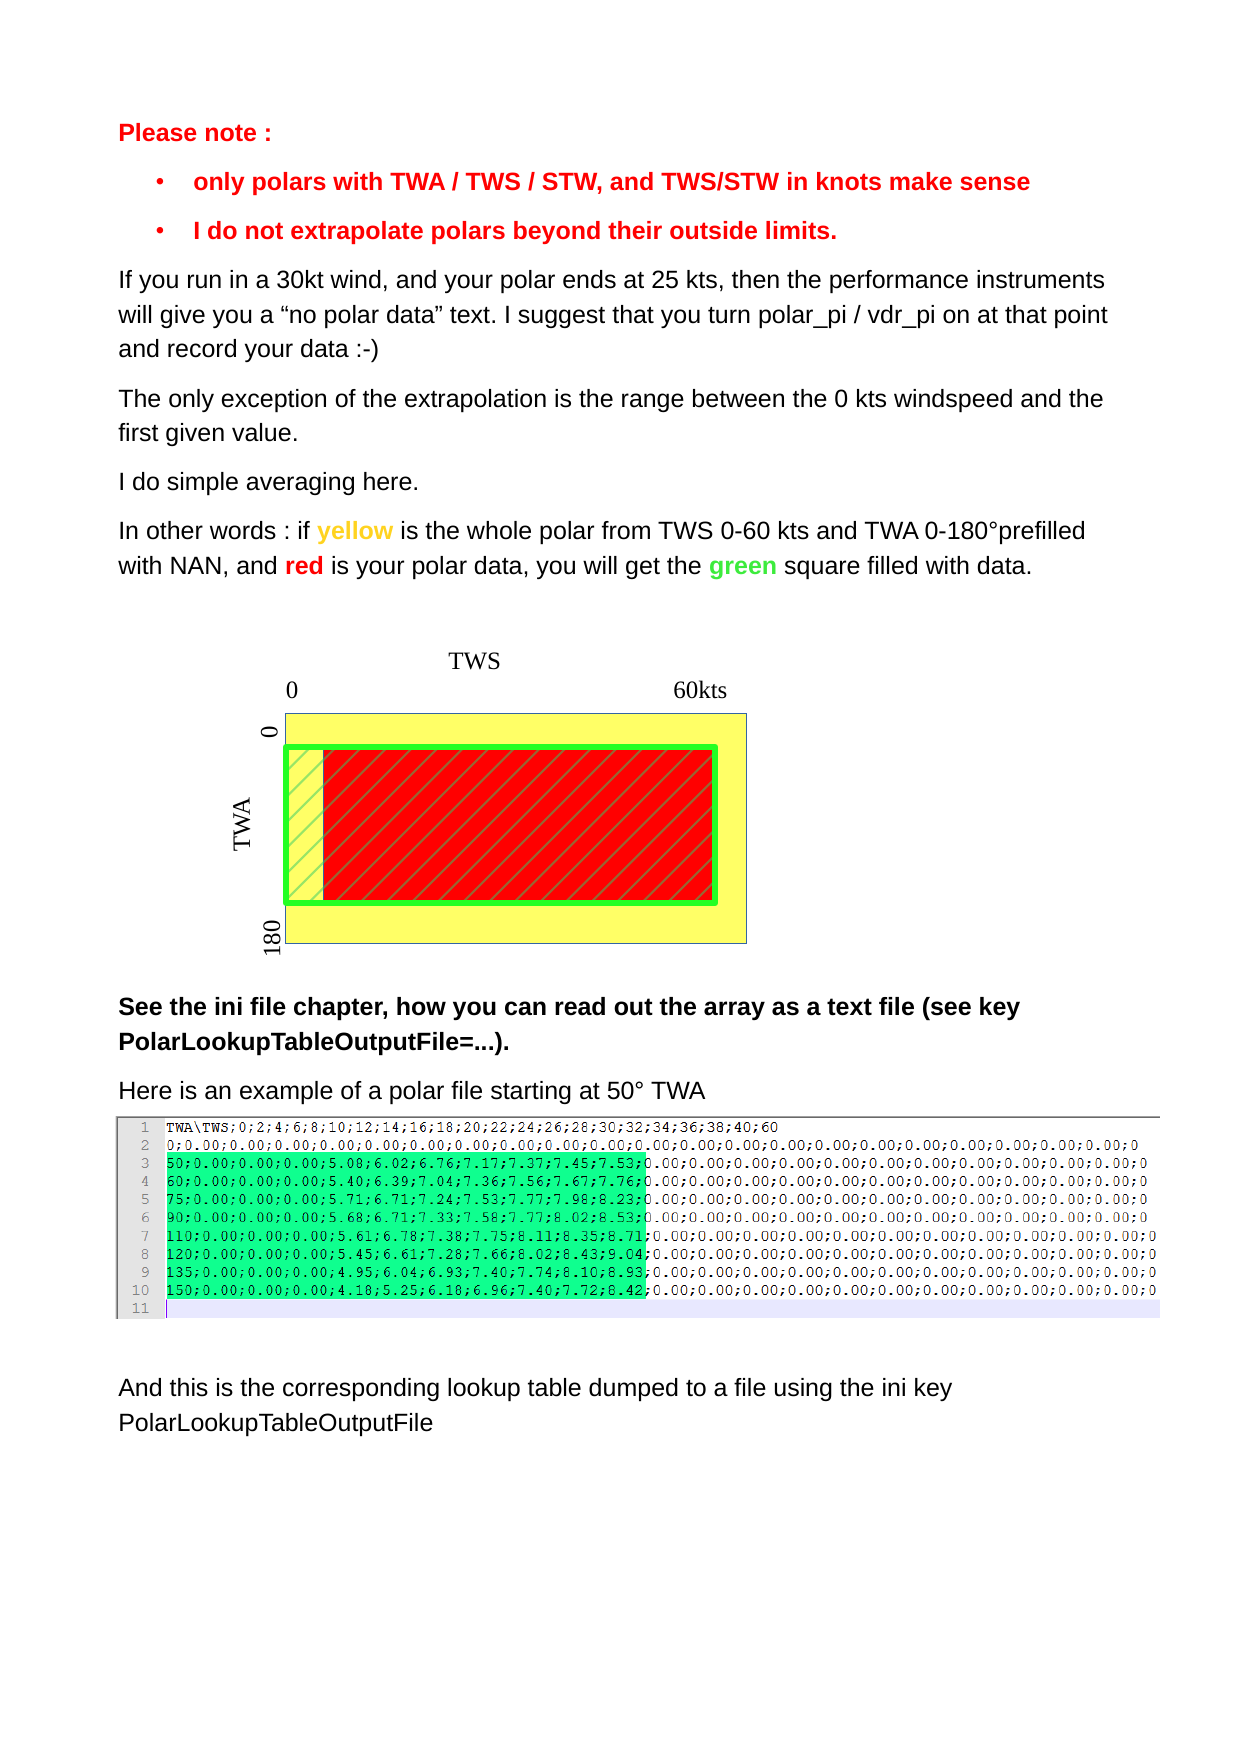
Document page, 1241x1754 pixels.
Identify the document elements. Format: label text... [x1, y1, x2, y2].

text I do simple averaging here. [118, 467, 1122, 496]
list I do not extrapolate polars beyond their outside limits. [156, 216, 1122, 245]
picture [114, 1116, 1160, 1319]
text See the ini file chapter, how you can read out the array as a text file (see key PolarLookupTableOutputFile=...). [118, 992, 1122, 1055]
text And this is the corresponding lookup table dumped to a file using the ini key PolarLookupTableOutputFile [118, 1373, 1122, 1436]
list only polars with TWA / TWS / STW, and TWS/STW in knots make sense [156, 167, 1122, 196]
text Here is an example of a polar file starting at 50° TWA [118, 1076, 1122, 1104]
text If you run in a 30kt wind, and your polar ends at 25 kts, then the performance instruments will give you a “no polar data” text. I suggest that you turn polar_pi / vdr_pi on at that point and record your data :-) [118, 266, 1122, 363]
text The only exception of the extrapolation is the range between the 0 kts windspeed and the first given value. [118, 383, 1122, 447]
text Please note : [118, 118, 1122, 147]
text In other words : if yellow is the whole polar from TWS 0-60 kts and TWA 0-180°prefilled with NAN, and red is your polar data, you will get the green square filled with data. [118, 516, 1122, 579]
